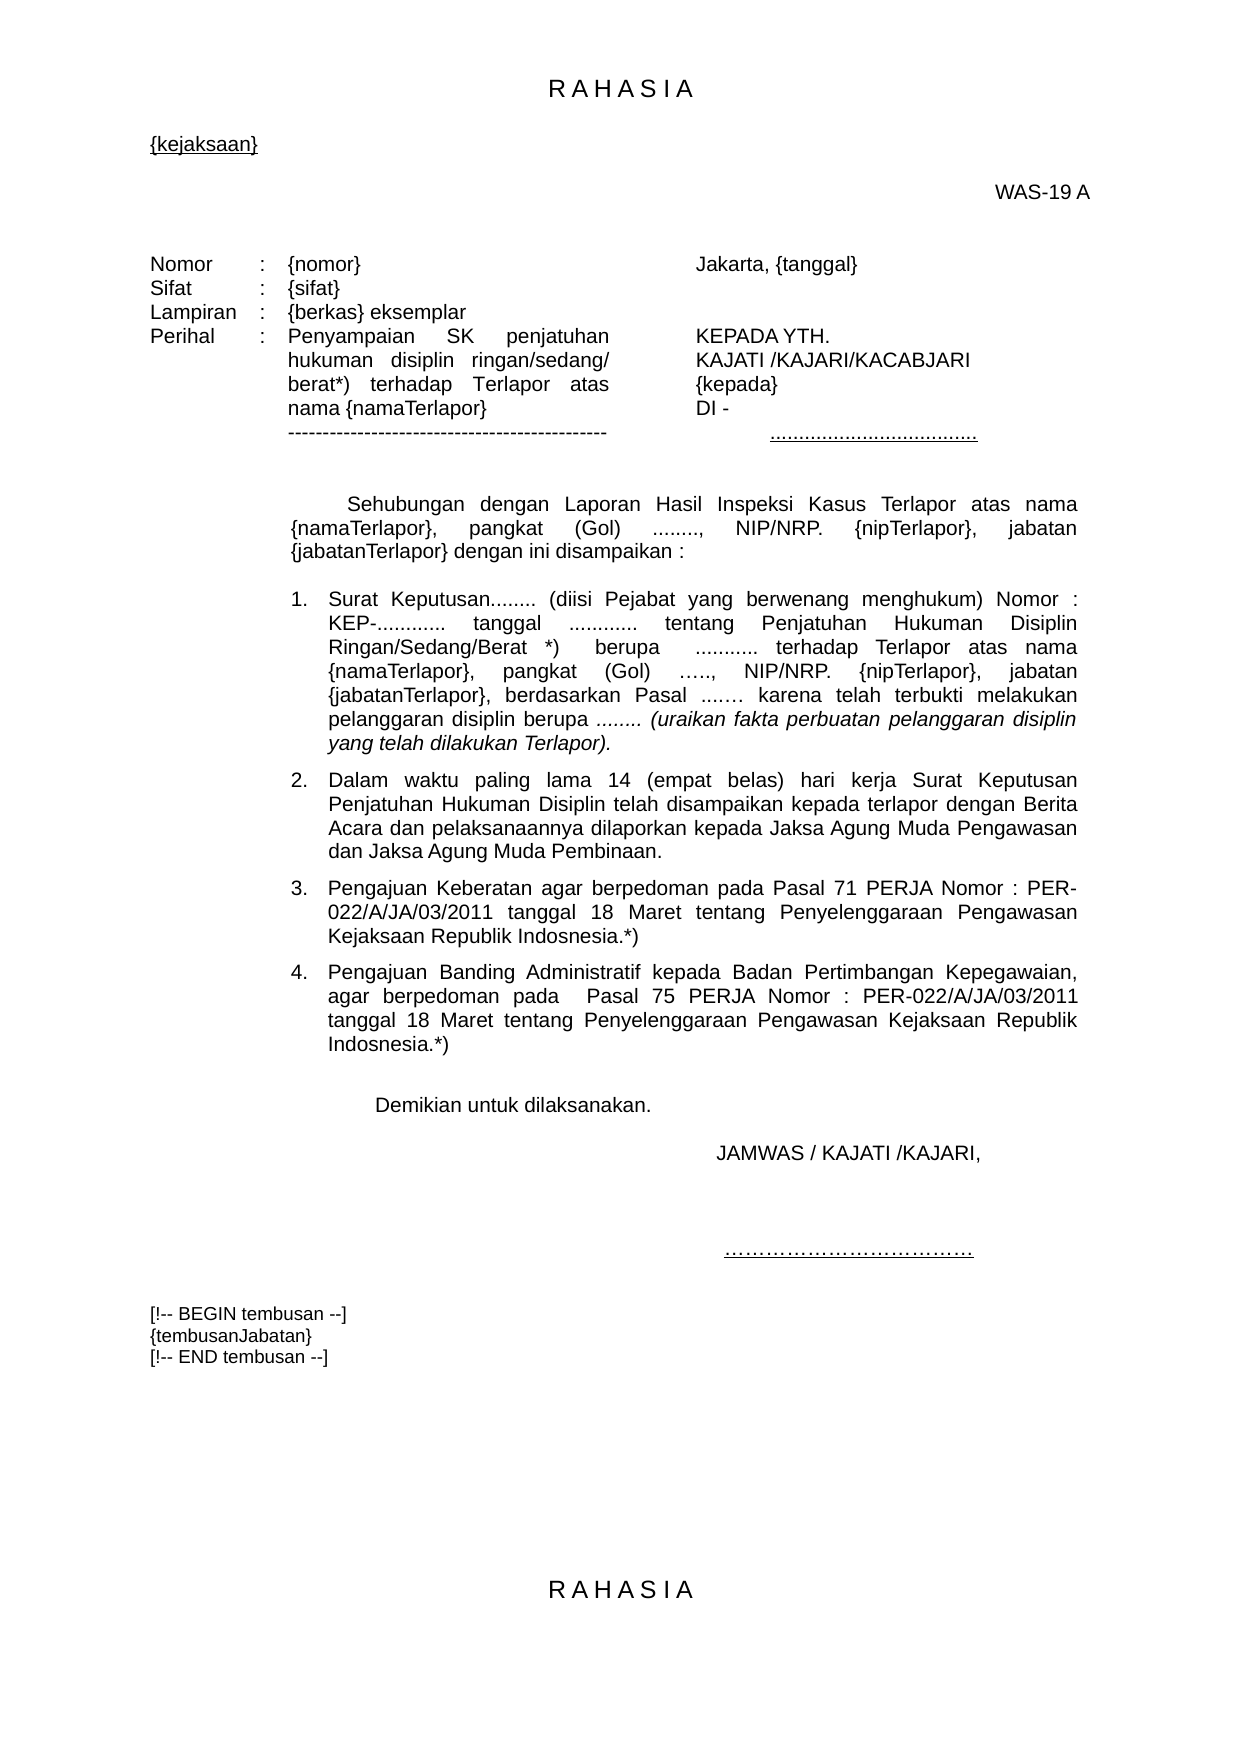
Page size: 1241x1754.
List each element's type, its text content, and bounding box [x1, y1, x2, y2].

text JAMWAS / KAJATI /KAJARI, [619, 1140, 1078, 1164]
text [!-- BEGIN tembusan --] [150, 1303, 1090, 1325]
text Sehubungan dengan Laporan Hasil Inspeksi Kasus Terlapor atas nama {namaTerlapor}, pangkat (Gol) ........, NIP/NRP. {nipTerlapor}, jabatan {jabatanTerlapor} dengan ini disampaikan : [291, 491, 1078, 563]
table_header : : : : [248, 252, 276, 467]
table_header {nomor} {sifat} {berkas} eksemplar Penyampaian SK penjatuhan hukuman disiplin ringan/sedang/ berat*) terhadap Terlapor atas nama {namaTerlapor} ---------------------------------------------- [276, 252, 622, 467]
text [!-- END tembusan --] [150, 1346, 1078, 1368]
text {tembusanJabatan} [150, 1325, 1090, 1346]
list Pengajuan Banding Administratif kepada Badan Pertimbangan Kepegawaian, agar berpedoman pada Pasal 75 PERJA Nomor : PER-022/A/JA/03/2011 tanggal 18 Maret tentang Penyelenggaraan Pengawasan Kejaksaan Republik Indosnesia.*) [291, 960, 1078, 1056]
table_header [623, 252, 684, 467]
text {kejaksaan} [150, 132, 1090, 156]
text WAS-19 A [150, 180, 1090, 204]
list Pengajuan Keberatan agar berpedoman pada Pasal 71 PERJA Nomor : PER-022/A/JA/03/2011 tanggal 18 Maret tentang Penyelenggaraan Pengawasan Kejaksaan Republik Indosnesia.*) [291, 876, 1078, 948]
list Dalam waktu paling lama 14 (empat belas) hari kerja Surat Keputusan Penjatuhan Hukuman Disiplin telah disampaikan kepada terlapor dengan Berita Acara dan pelaksanaannya dilaporkan kepada Jaksa Agung Muda Pengawasan dan Jaksa Agung Muda Pembinaan. [291, 767, 1078, 863]
table_header Jakarta, {tanggal} KEPADA YTH. KAJATI /KAJARI/KACABJARI {kepada} DI - .................................... [684, 252, 1097, 467]
text Demikian untuk dilaksanakan. [319, 1092, 1078, 1116]
text ……………………………… [619, 1236, 1078, 1260]
table_header Nomor Sifat Lampiran Perihal [139, 252, 248, 467]
list Surat Keputusan........ (diisi Pejabat yang berwenang menghukum) Nomor : KEP-............ tanggal ............ tentang Penjatuhan Hukuman Disiplin Ringan/Sedang/Berat *) berupa ........... terhadap Terlapor atas nama {namaTerlapor}, pangkat (Gol) ….., NIP/NRP. {nipTerlapor}, jabatan {jabatanTerlapor}, berdasarkan Pasal ....… karena telah terbukti melakukan pelanggaran disiplin berupa ........ (uraikan fakta perbuatan pelanggaran disiplin yang telah dilakukan Terlapor). [291, 587, 1078, 755]
